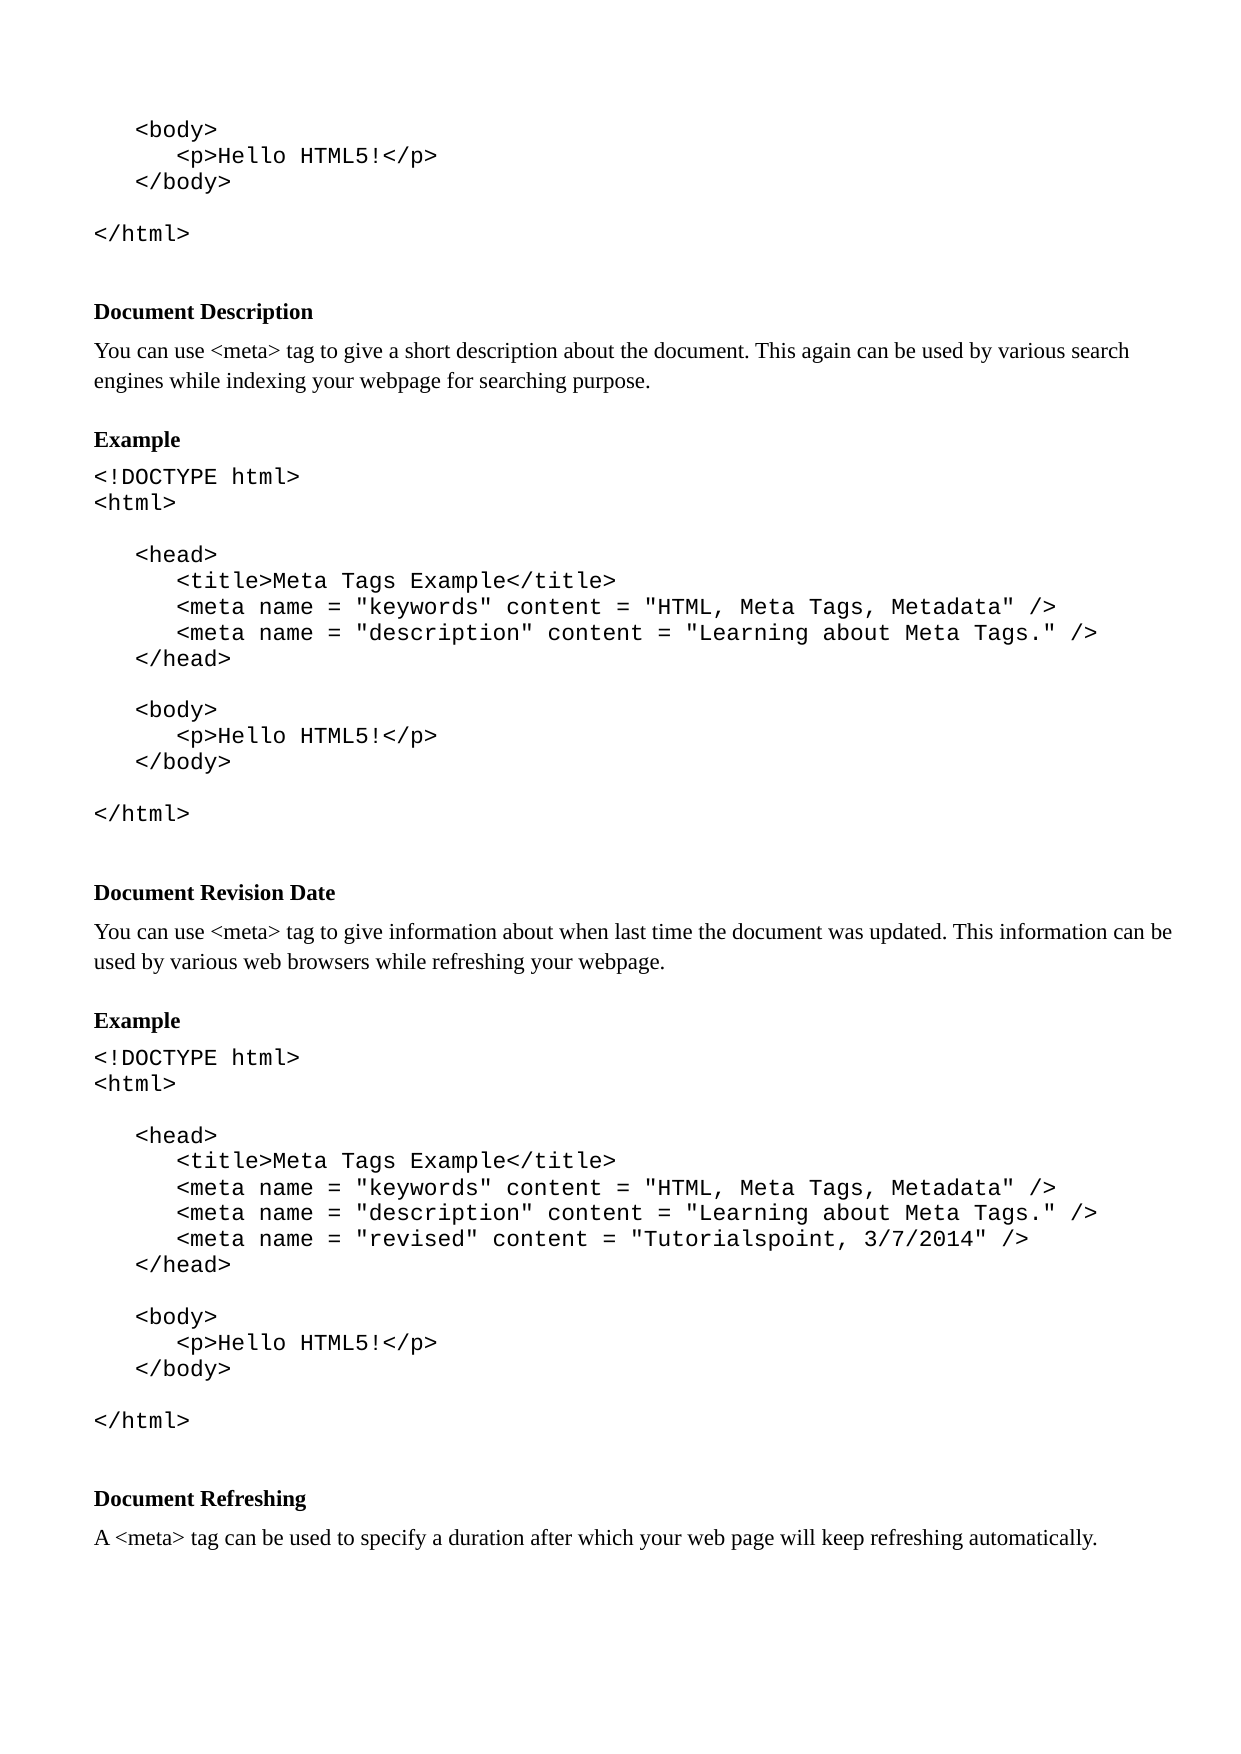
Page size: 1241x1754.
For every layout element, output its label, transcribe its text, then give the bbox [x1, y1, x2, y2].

subtitle Document Description [94, 298, 1181, 324]
text <head> [94, 1124, 1181, 1150]
subtitle Document Revision Date [94, 879, 1181, 905]
text You can use <meta> tag to give information about when last time the document was updated. This information can be used by various web browsers while refreshing your webpage. [94, 918, 1181, 974]
text <p>Hello HTML5!</p> [94, 1331, 1181, 1357]
text <title>Meta Tags Example</title> [94, 1150, 1181, 1176]
text <p>Hello HTML5!</p> [94, 725, 1181, 751]
text </html> [94, 222, 1181, 248]
text <title>Meta Tags Example</title> [94, 569, 1181, 595]
text <body> [94, 118, 1181, 144]
text </html> [94, 803, 1181, 828]
text <meta name = "description" content = "Learning about Meta Tags." /> [94, 621, 1181, 647]
text A <meta> tag can be used to specify a duration after which your web page will keep refreshing automatically. [94, 1524, 1181, 1551]
text <head> [94, 543, 1181, 569]
text </head> [94, 647, 1181, 673]
text </body> [94, 751, 1181, 777]
text <meta name = "keywords" content = "HTML, Meta Tags, Metadata" /> [94, 595, 1181, 621]
subtitle Example [94, 1007, 1181, 1034]
text <!DOCTYPE html> [94, 1046, 1181, 1072]
text </html> [94, 1409, 1181, 1435]
subtitle Document Refreshing [94, 1486, 1181, 1512]
text <meta name = "keywords" content = "HTML, Meta Tags, Metadata" /> [94, 1176, 1181, 1202]
text </body> [94, 170, 1181, 196]
text </head> [94, 1254, 1181, 1279]
text <!DOCTYPE html> [94, 465, 1181, 491]
text <meta name = "description" content = "Learning about Meta Tags." /> [94, 1202, 1181, 1228]
text <p>Hello HTML5!</p> [94, 144, 1181, 170]
subtitle Example [94, 427, 1181, 453]
text <body> [94, 699, 1181, 725]
text <html> [94, 1072, 1181, 1098]
text <html> [94, 491, 1181, 517]
text <body> [94, 1306, 1181, 1331]
text <meta name = "revised" content = "Tutorialspoint, 3/7/2014" /> [94, 1228, 1181, 1254]
text </body> [94, 1357, 1181, 1383]
text You can use <meta> tag to give a short description about the document. This again can be used by various search engines while indexing your webpage for searching purpose. [94, 337, 1181, 393]
